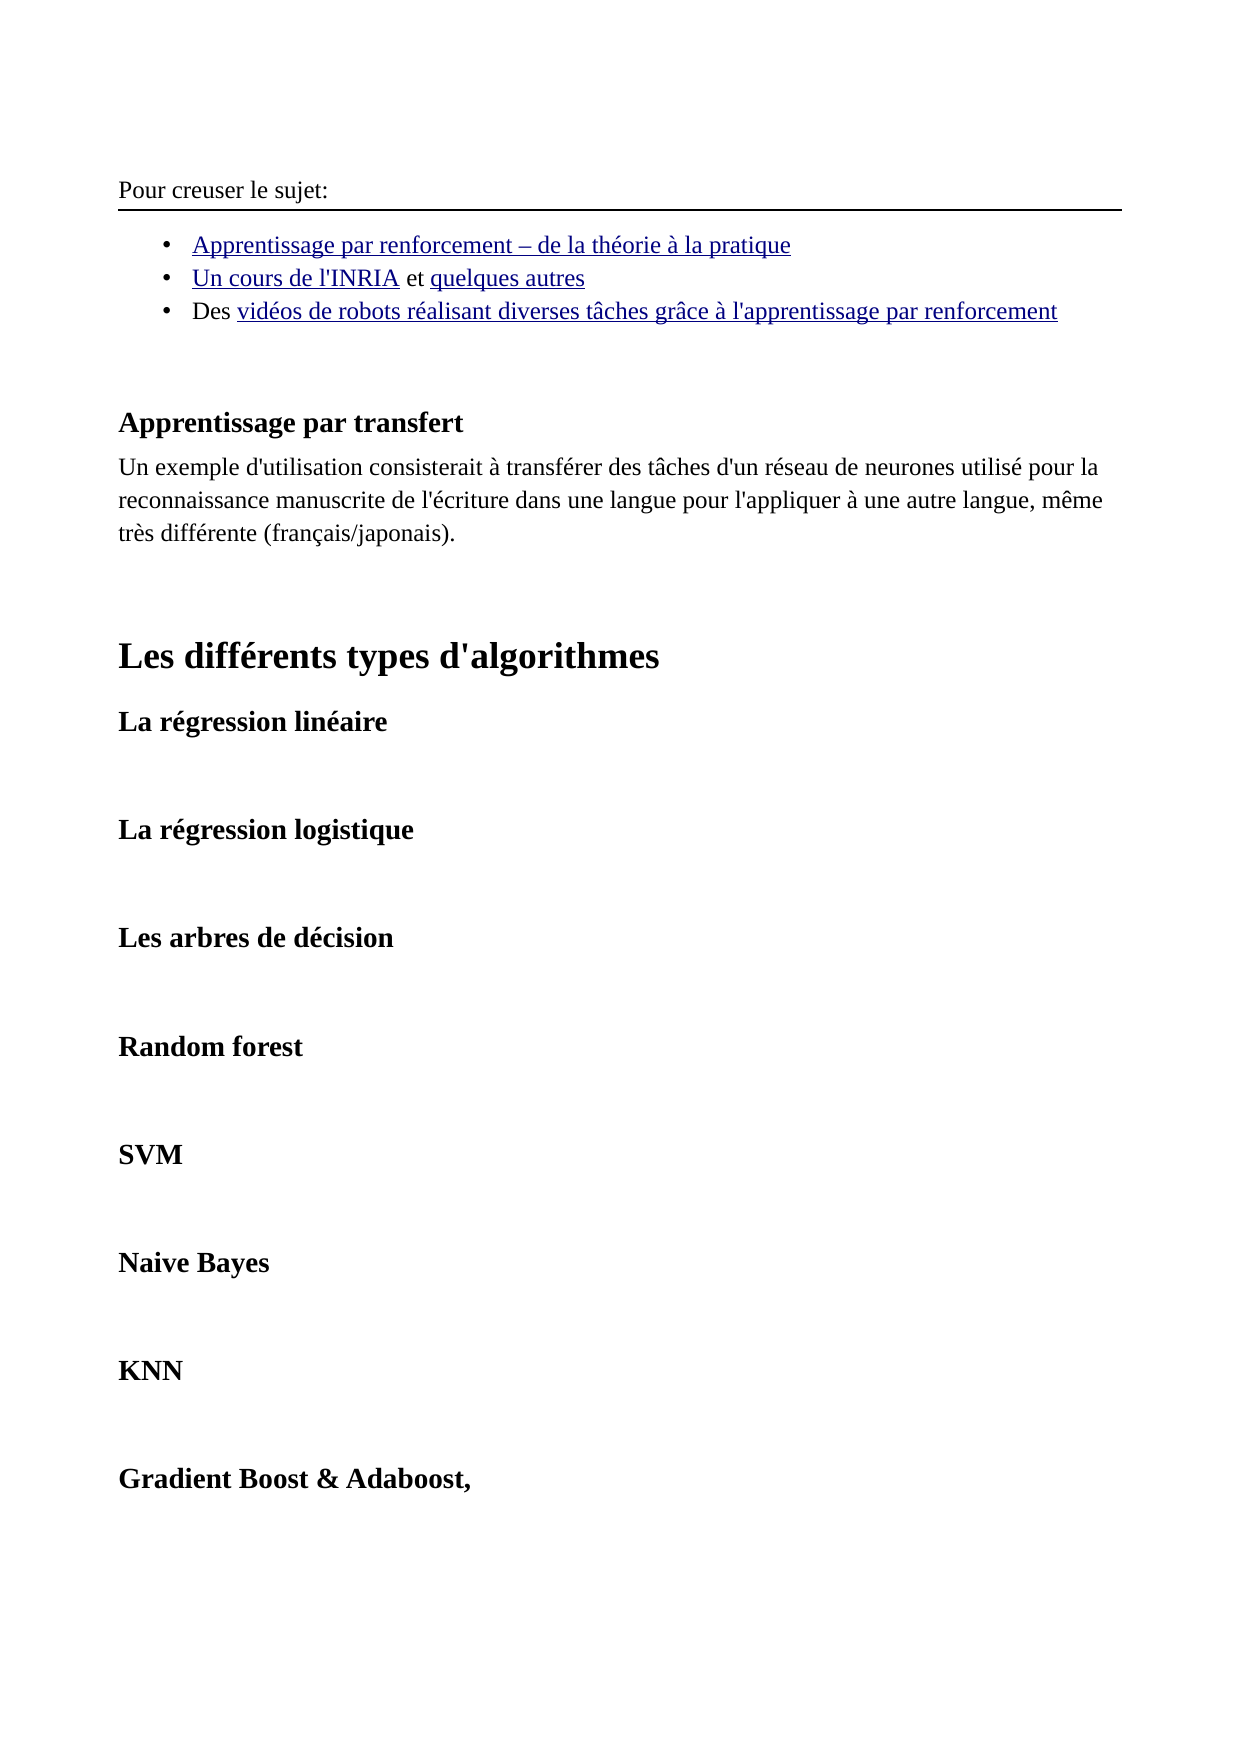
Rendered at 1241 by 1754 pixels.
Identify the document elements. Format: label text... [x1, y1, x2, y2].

subtitle Gradient Boost & Adaboost, [118, 1462, 1122, 1495]
subtitle La régression linéaire [118, 704, 1122, 737]
subtitle Apprentissage par transfert [118, 406, 1122, 439]
list Des vidéos de robots réalisant diverses tâches grâce à l'apprentissage par renforcement [162, 296, 1122, 324]
text Un exemple d'utilisation consisterait à transférer des tâches d'un réseau de neurones utilisé pour la reconnaissance manuscrite de l'écriture dans une langue pour l'appliquer à une autre langue, même très différente (français/japonais). [118, 452, 1122, 546]
text Pour creuser le sujet: [118, 176, 1122, 209]
subtitle Random forest [118, 1029, 1122, 1062]
subtitle Naive Bayes [118, 1245, 1122, 1279]
subtitle La régression logistique [118, 812, 1122, 846]
subtitle Les différents types d'algorithmes [118, 634, 1122, 677]
list Apprentissage par renforcement – de la théorie à la pratique [162, 230, 1122, 258]
subtitle KNN [118, 1353, 1122, 1387]
list Un cours de l'INRIA et quelques autres [162, 263, 1122, 292]
subtitle SVM [118, 1137, 1122, 1170]
subtitle Les arbres de décision [118, 920, 1122, 954]
